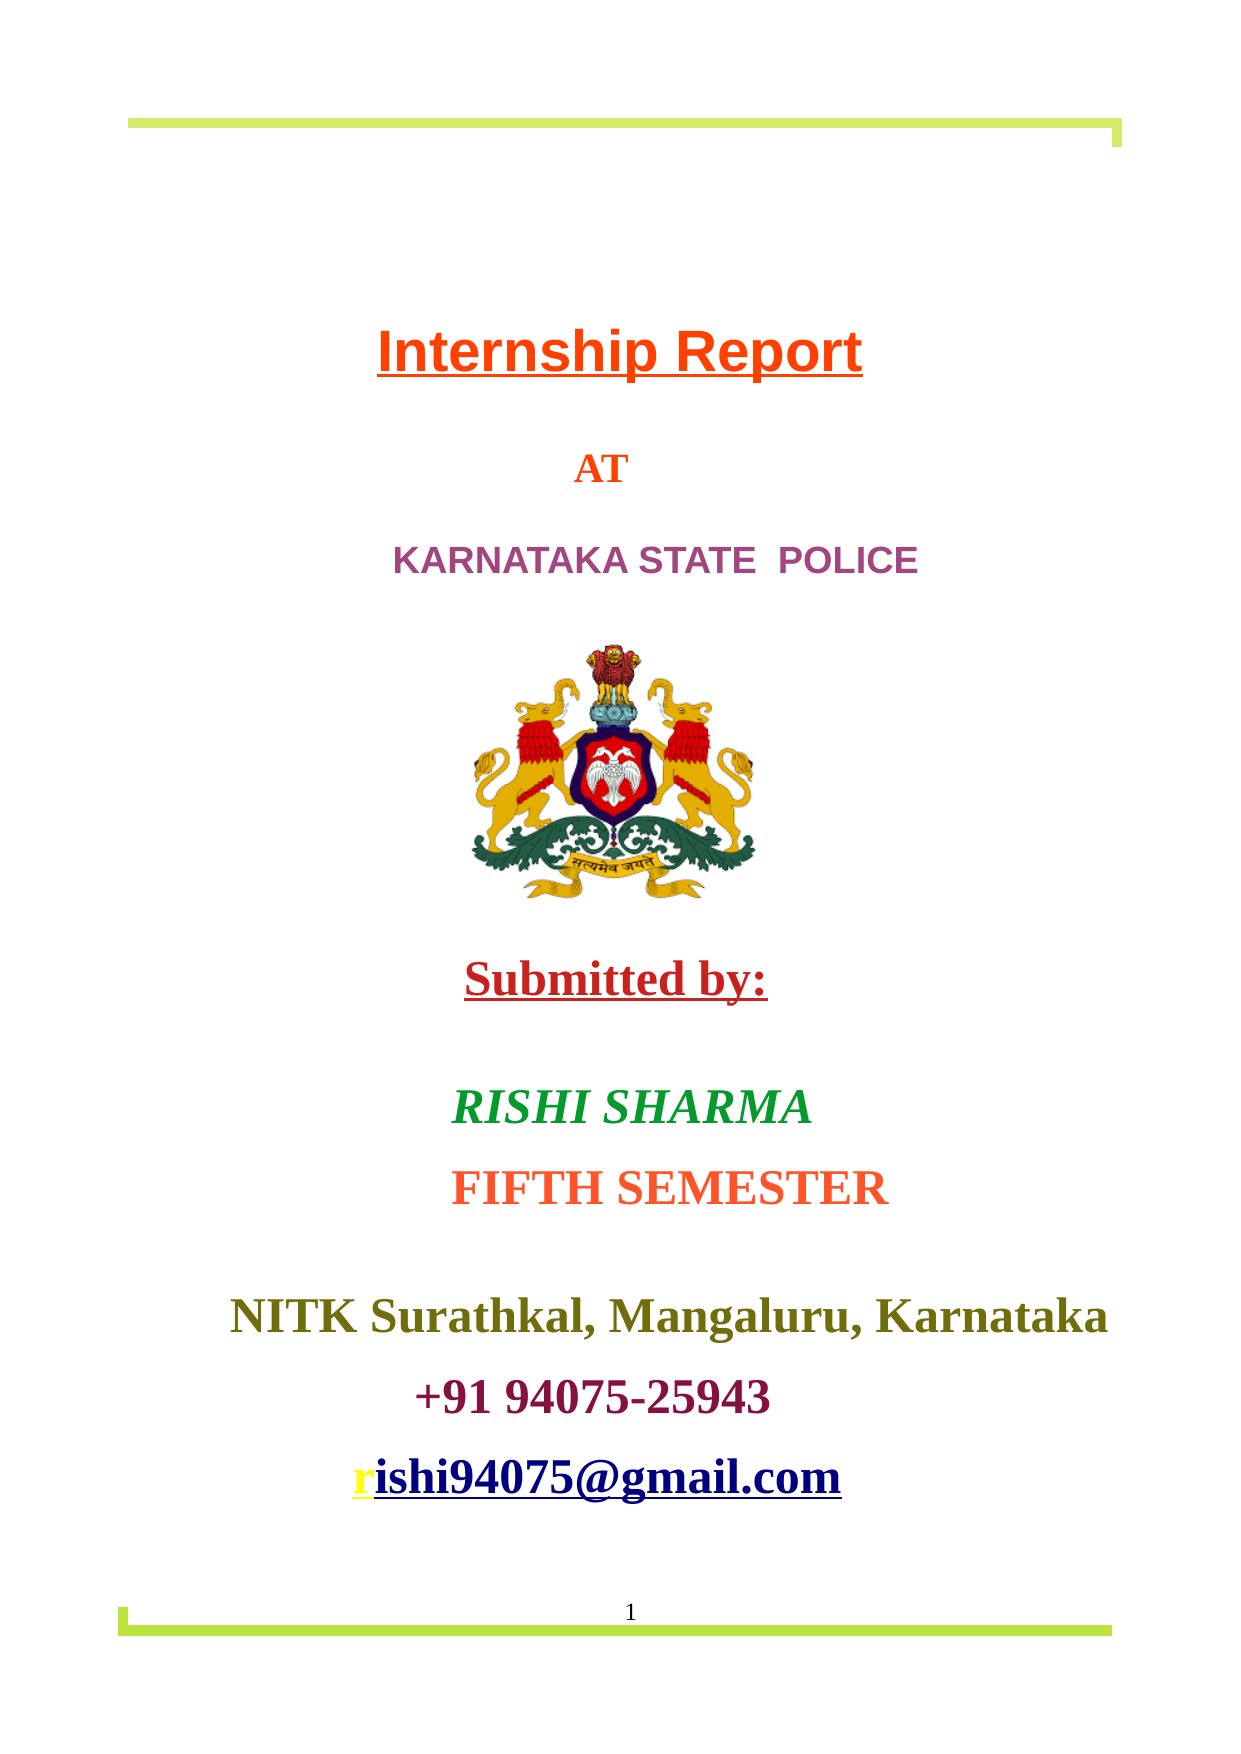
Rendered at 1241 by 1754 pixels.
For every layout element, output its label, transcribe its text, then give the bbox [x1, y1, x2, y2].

subtitle KARNATAKA STATE POLICE [118, 538, 1122, 582]
text rishi94075@gmail.com [118, 1447, 1122, 1504]
text AT [118, 443, 1122, 491]
text NITK Surathkal, Mangaluru, Karnataka [118, 1286, 1122, 1343]
text RISHI SHARMA [118, 1077, 1122, 1134]
text +91 94075-25943 [118, 1366, 1122, 1424]
picture [462, 641, 765, 902]
title Internship Report [118, 316, 1122, 383]
text Submitted by: [118, 949, 1122, 1006]
text FIFTH SEMESTER [118, 1157, 1122, 1215]
